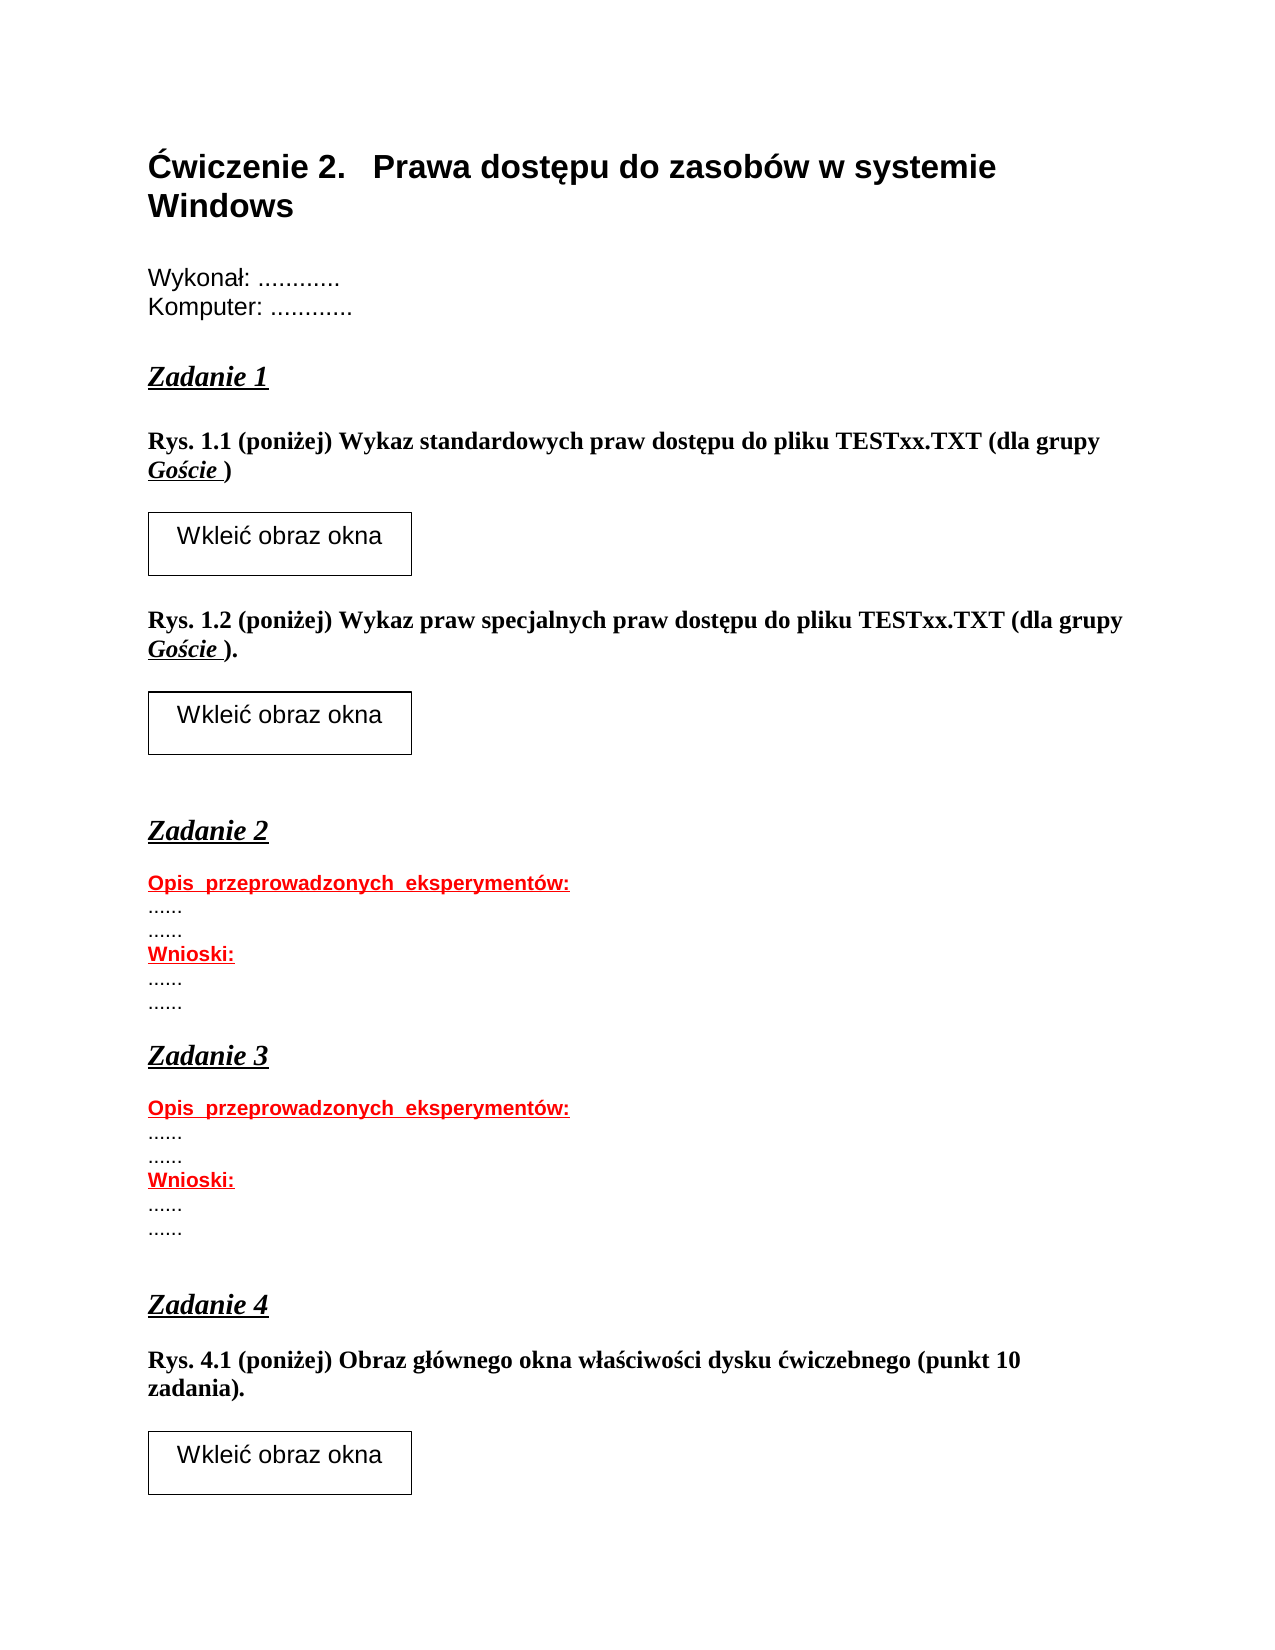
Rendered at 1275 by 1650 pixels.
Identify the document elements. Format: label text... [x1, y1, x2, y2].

text Opis przeprowadzonych eksperymentów: [148, 1096, 1127, 1119]
text Opis przeprowadzonych eksperymentów: [148, 870, 1127, 894]
text Rys. 1.1 (poniżej) Wykaz standardowych praw dostępu do pliku TESTxx.TXT (dla grupy Goście ) [148, 426, 1127, 483]
text ...... [148, 990, 1127, 1014]
text Rys. 1.2 (poniżej) Wykaz praw specjalnych praw dostępu do pliku TESTxx.TXT (dla grupy Goście ). [148, 605, 1127, 662]
text Wnioski: [148, 942, 1127, 966]
text Zadanie 3 [148, 1038, 1127, 1072]
text Wykonał: ............ [148, 263, 1127, 292]
text Komputer: ............ [148, 292, 1127, 320]
text ...... [148, 894, 1127, 918]
text Zadanie 1 [148, 359, 1127, 392]
text Ćwiczenie 2. Prawa dostępu do zasobów w systemie Windows [148, 148, 1127, 224]
text ...... [148, 1215, 1127, 1239]
text Rys. 4.1 (poniżej) Obraz głównego okna właściwości dysku ćwiczebnego (punkt 10 zadania). [148, 1345, 1127, 1402]
text ...... [148, 966, 1127, 990]
text Wnioski: [148, 1167, 1127, 1191]
text ...... [148, 918, 1127, 942]
text Zadanie 4 [148, 1287, 1127, 1321]
text Zadanie 2 [148, 813, 1127, 846]
text ...... [148, 1191, 1127, 1215]
text ...... [148, 1143, 1127, 1167]
text ...... [148, 1119, 1127, 1143]
